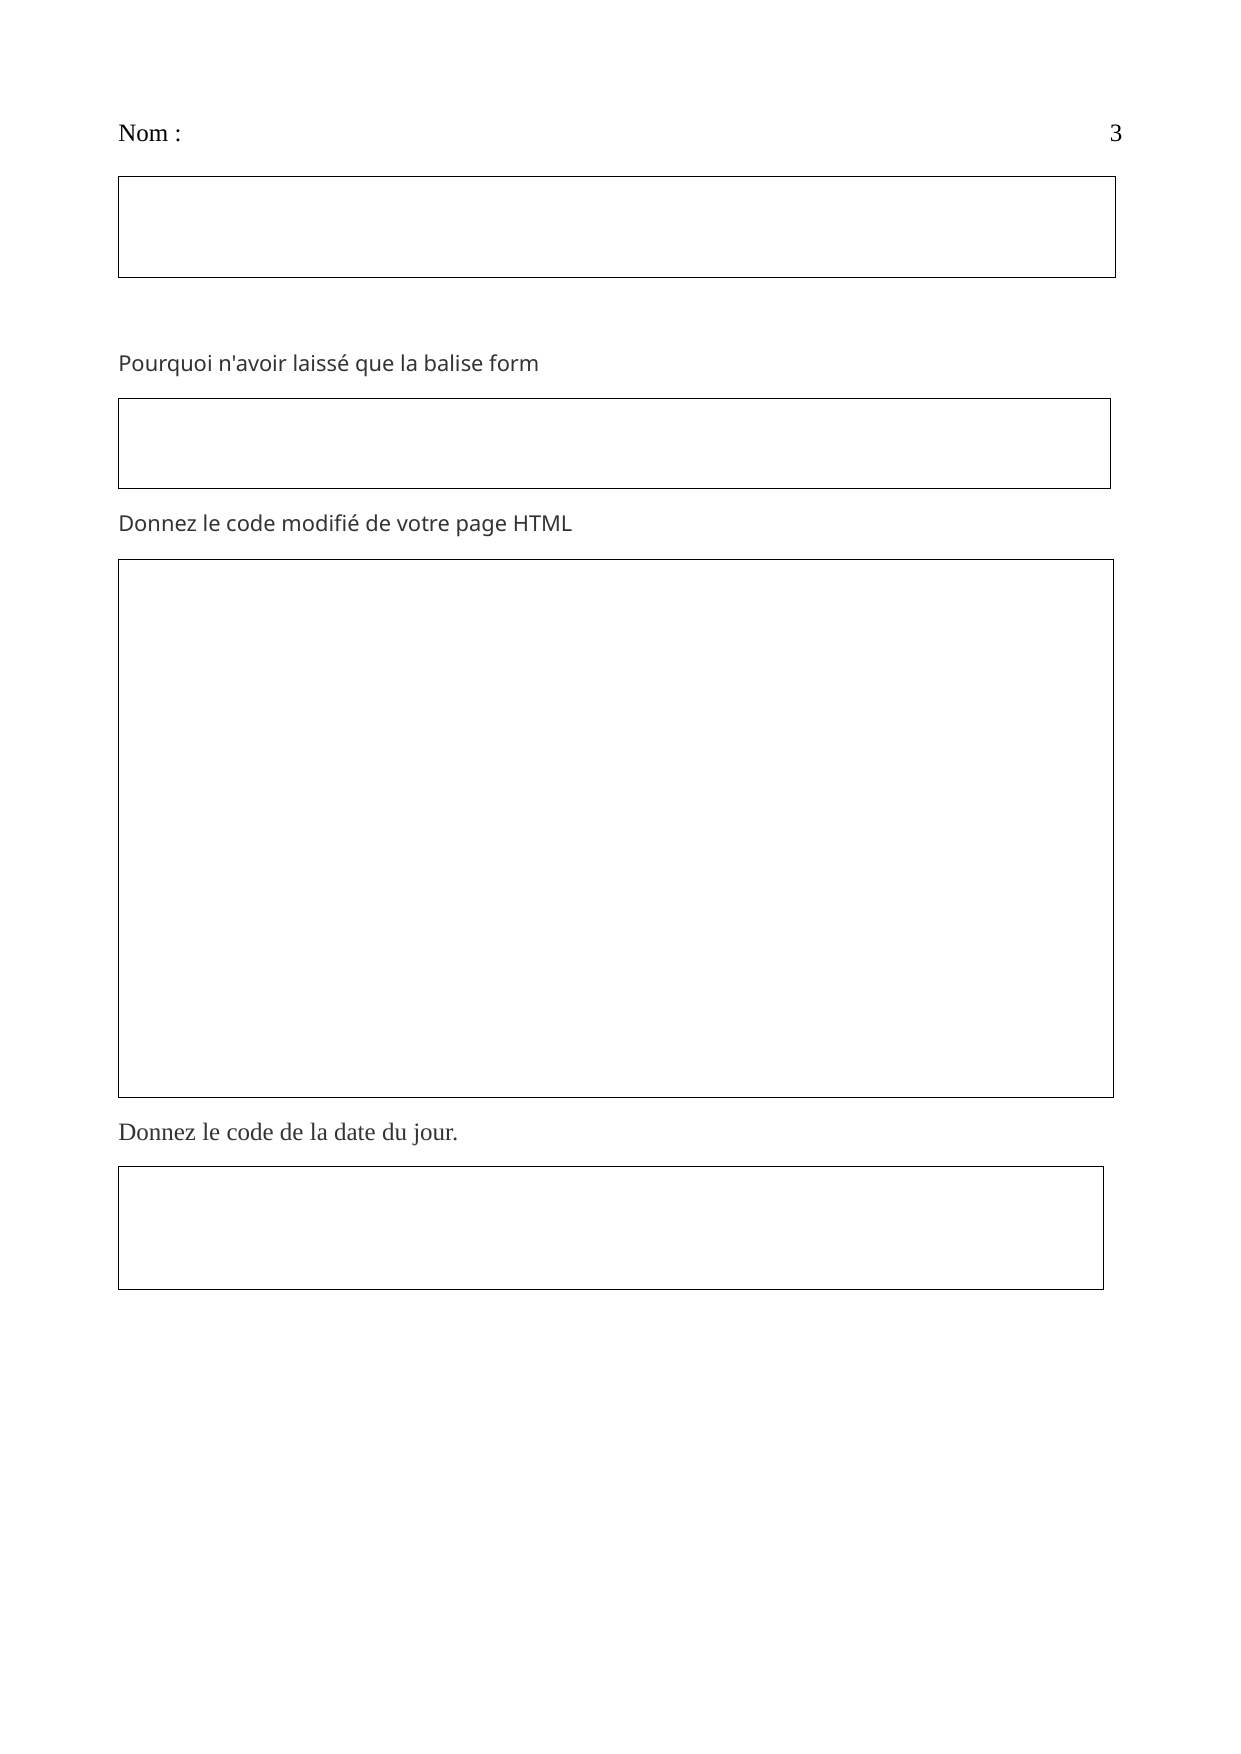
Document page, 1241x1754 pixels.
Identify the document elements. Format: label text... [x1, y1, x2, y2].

text Pourquoi n'avoir laissé que la balise form [118, 348, 1122, 378]
text Donnez le code modifié de votre page HTML [118, 508, 1122, 538]
text Donnez le code de la date du jour. [118, 1117, 1122, 1146]
